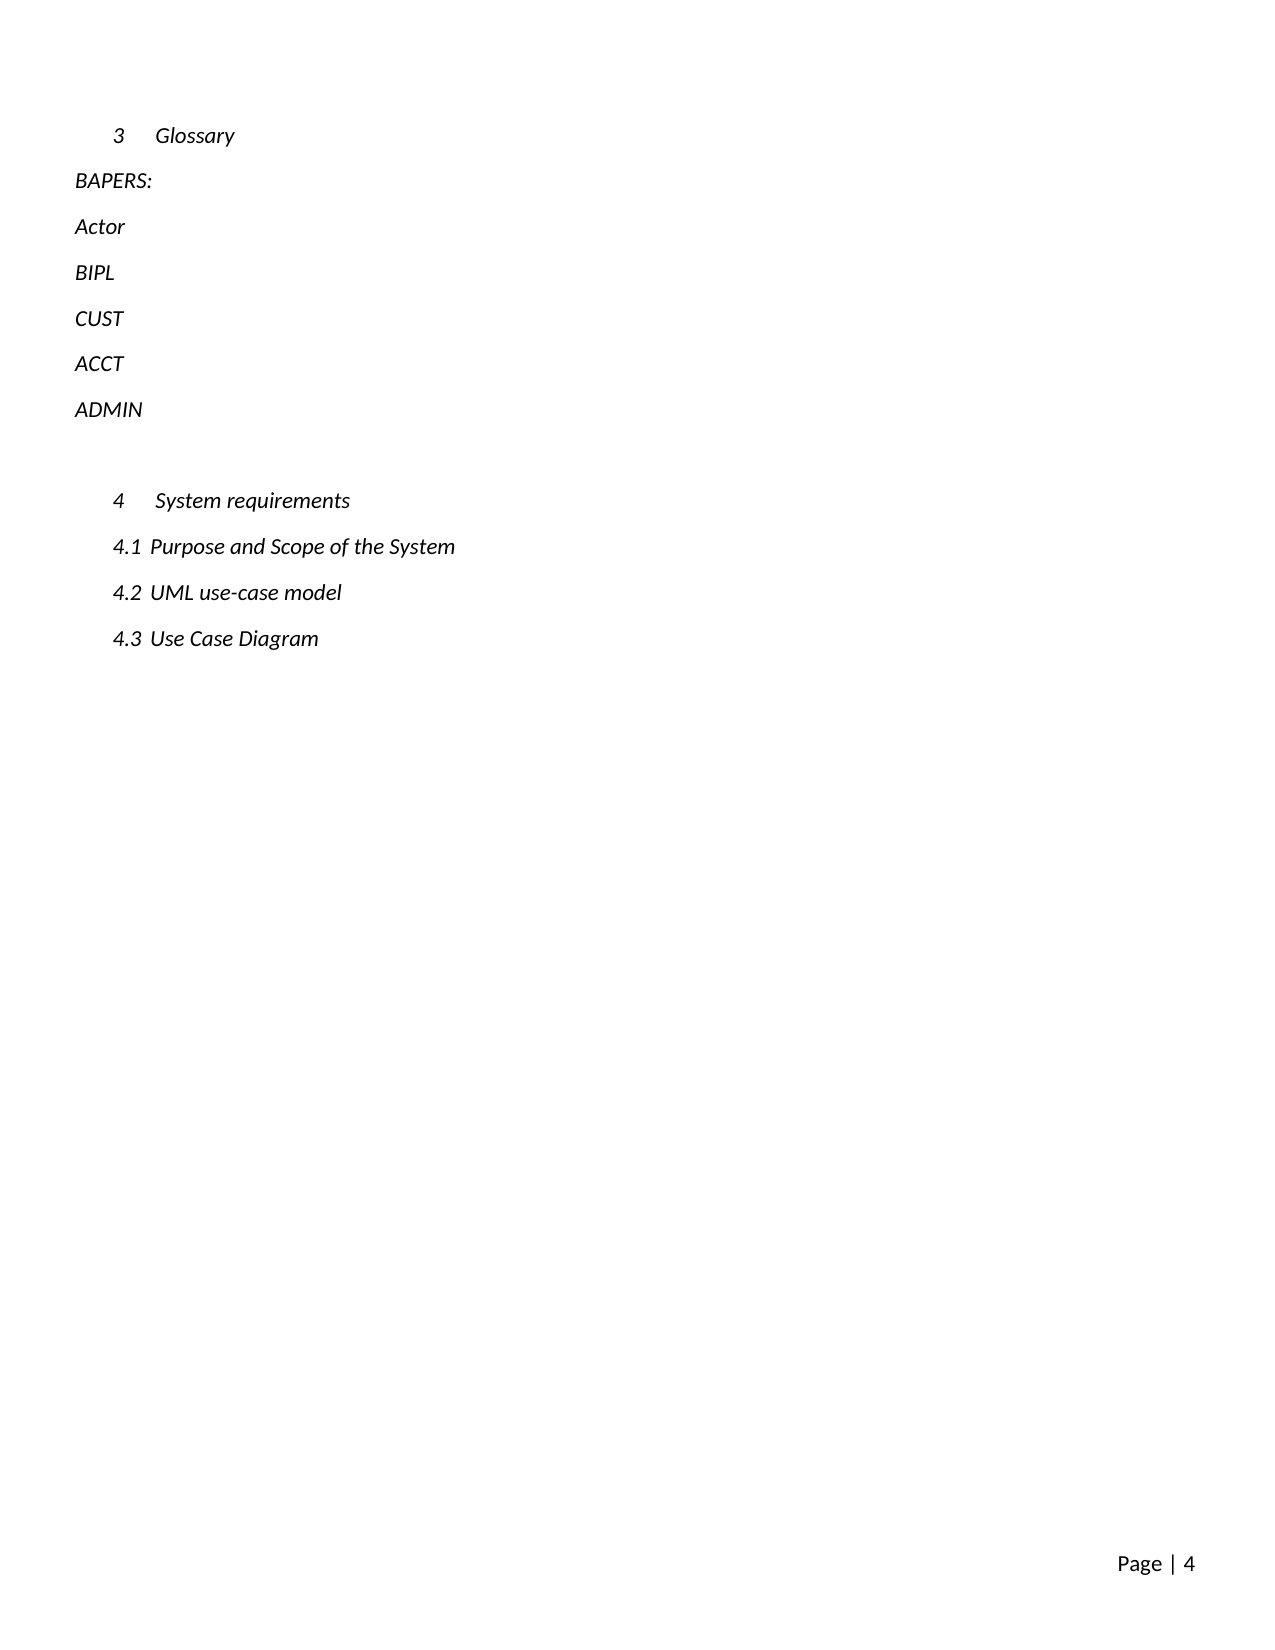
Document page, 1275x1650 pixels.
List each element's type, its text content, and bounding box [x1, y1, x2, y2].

list System requirements [112, 487, 1200, 514]
text Actor [75, 212, 1200, 240]
text BIPL [75, 258, 1200, 286]
text ACCT [75, 349, 1200, 377]
list Glossary [112, 121, 1200, 149]
text BAPERS: [75, 166, 1200, 194]
list Use Case Diagram [112, 624, 1200, 652]
text CUST [75, 304, 1200, 332]
list Purpose and Scope of the System [112, 532, 1200, 560]
text ADMIN [75, 395, 1200, 423]
list UML use-case model [112, 578, 1200, 606]
